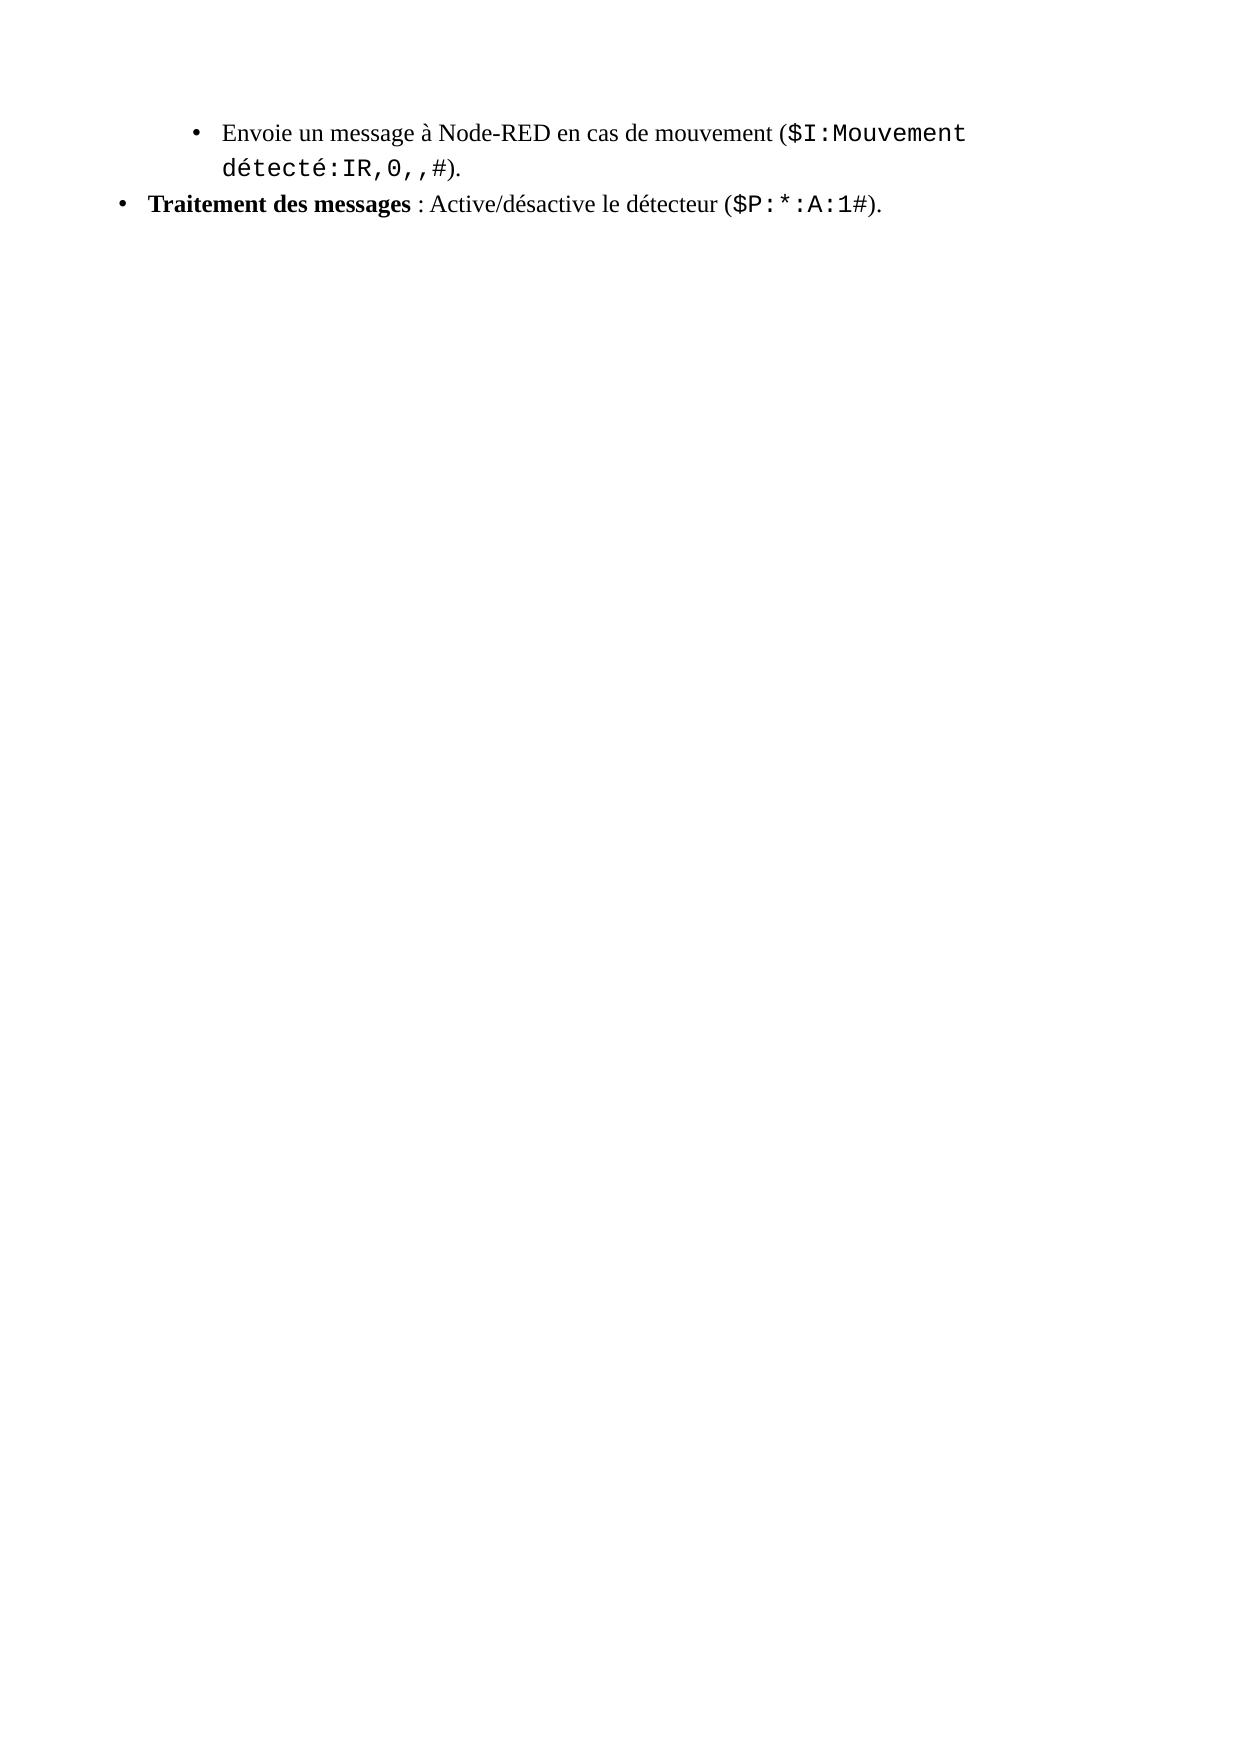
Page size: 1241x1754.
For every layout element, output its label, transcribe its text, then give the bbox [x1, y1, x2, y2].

list Envoie un message à Node-RED en cas de mouvement ($I:Mouvement détecté:IR,0,,#). [192, 118, 1196, 184]
list Traitement des messages : Active/désactive le détecteur ($P:*:A:1#). [118, 189, 1196, 219]
